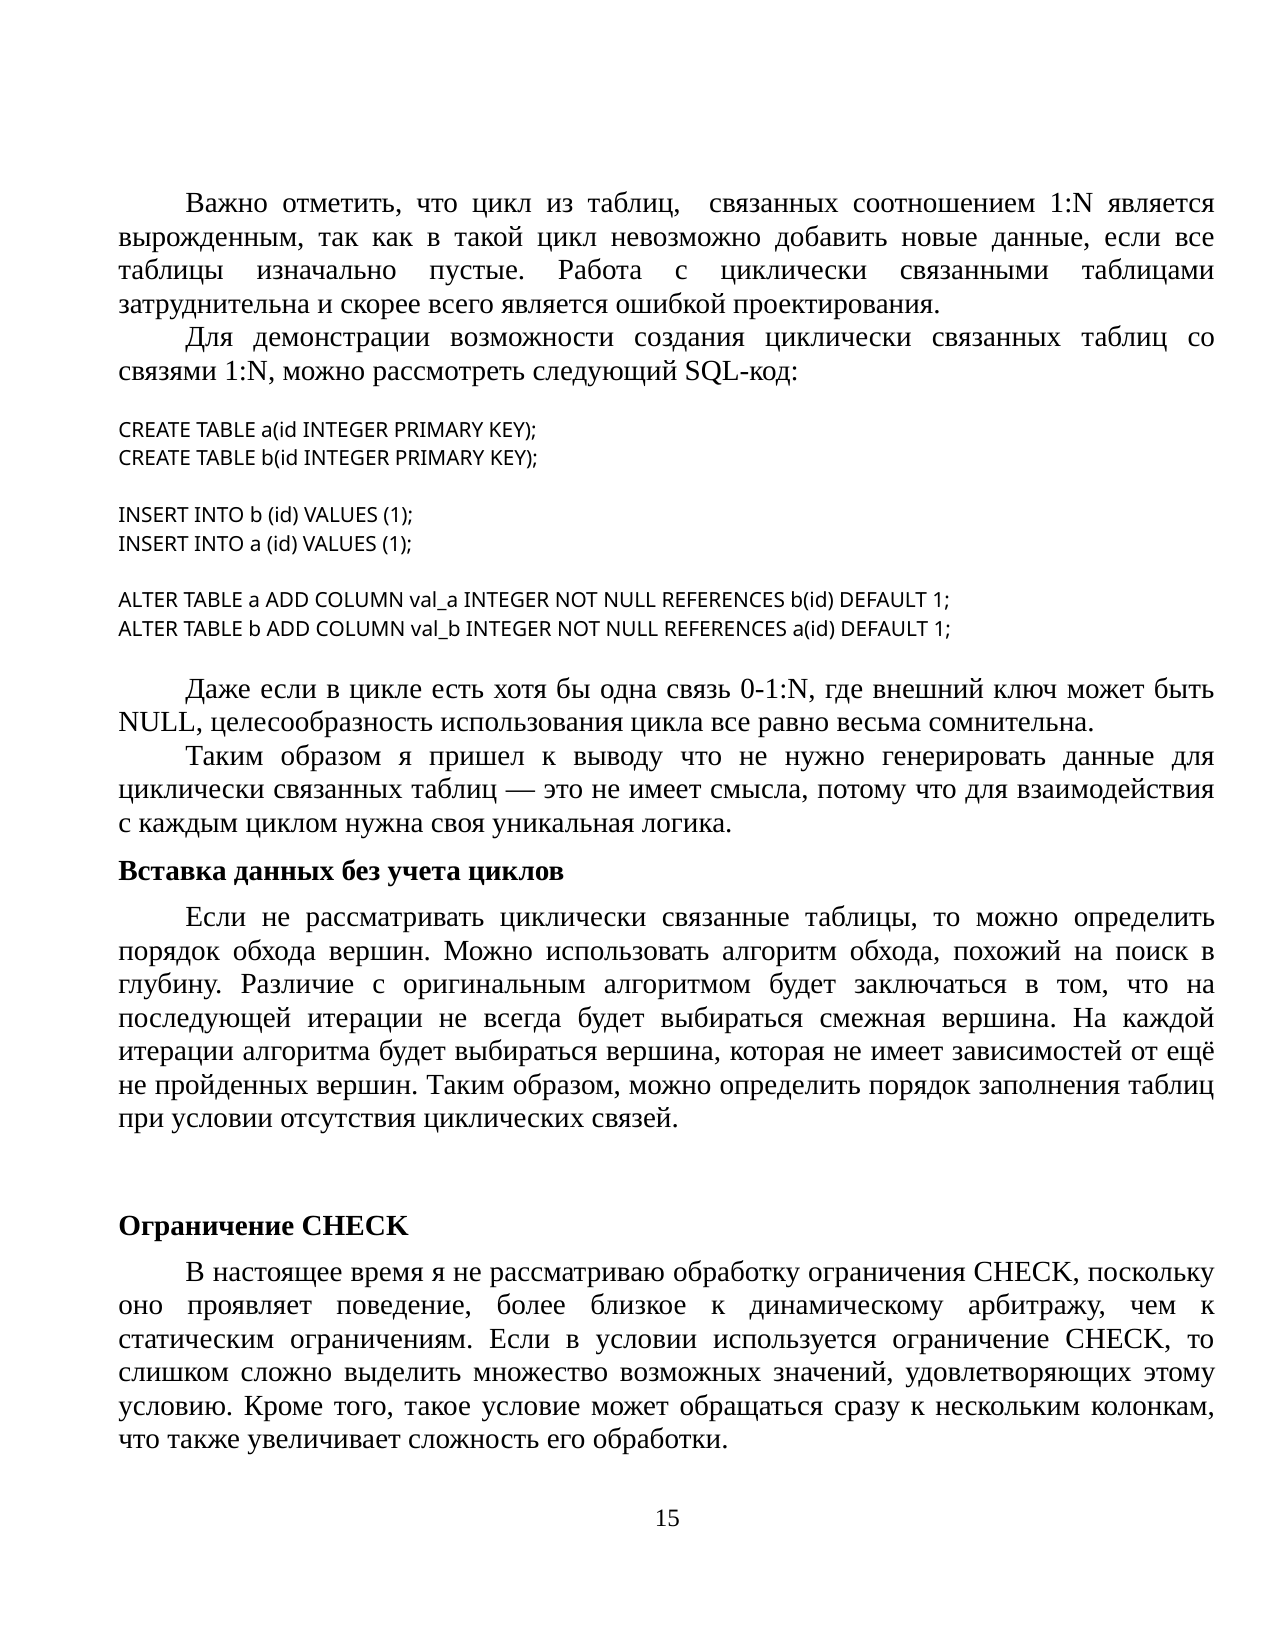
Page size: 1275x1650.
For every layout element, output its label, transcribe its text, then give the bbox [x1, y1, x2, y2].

text INSERT INTO a (id) VALUES (1); [118, 529, 1216, 557]
text Важно отметить, что цикл из таблиц, связанных соотношением 1:N является вырожденным, так как в такой цикл невозможно добавить новые данные, если все таблицы изначально пустые. Работа с циклически связанными таблицами затруднительна и скорее всего является ошибкой проектирования. [118, 185, 1216, 319]
subtitle Вставка данных без учета циклов [118, 853, 1216, 887]
text Даже если в цикле есть хотя бы одна связь 0-1:N, где внешний ключ может быть NULL, целесообразность использования цикла все равно весьма сомнительна. [118, 671, 1216, 738]
text Таким образом я пришел к выводу что не нужно генерировать данные для циклически связанных таблиц — это не имеет смысла, потому что для взаимодействия с каждым циклом нужна своя уникальная логика. [118, 738, 1216, 838]
text INSERT INTO b (id) VALUES (1); [118, 500, 1216, 529]
text ALTER TABLE a ADD COLUMN val_a INTEGER NOT NULL REFERENCES b(id) DEFAULT 1; [118, 586, 1216, 614]
text Для демонстрации возможности создания циклически связанных таблиц со связями 1:N, можно рассмотреть следующий SQL-код: [118, 319, 1216, 386]
text В настоящее время я не рассматриваю обработку ограничения CHECK, поскольку оно проявляет поведение, более близкое к динамическому арбитражу, чем к статическим ограничениям. Если в условии используется ограничение CHECK, то слишком сложно выделить множество возможных значений, удовлетворяющих этому условию. Кроме того, такое условие может обращаться сразу к нескольким колонкам, что также увеличивает сложность его обработки. [118, 1254, 1216, 1455]
text CREATE TABLE b(id INTEGER PRIMARY KEY); [118, 443, 1216, 472]
subtitle Ограничение CHECK [118, 1208, 1216, 1241]
text CREATE TABLE a(id INTEGER PRIMARY KEY); [118, 415, 1216, 443]
text Если не рассматривать циклически связанные таблицы, то можно определить порядок обхода вершин. Можно использовать алгоритм обхода, похожий на поиск в глубину. Различие с оригинальным алгоритмом будет заключаться в том, что на последующей итерации не всегда будет выбираться смежная вершина. На каждой итерации алгоритма будет выбираться вершина, которая не имеет зависимостей от ещё не пройденных вершин. Таким образом, можно определить порядок заполнения таблиц при условии отсутствия циклических связей. [118, 899, 1216, 1134]
text ALTER TABLE b ADD COLUMN val_b INTEGER NOT NULL REFERENCES a(id) DEFAULT 1; [118, 614, 1216, 642]
